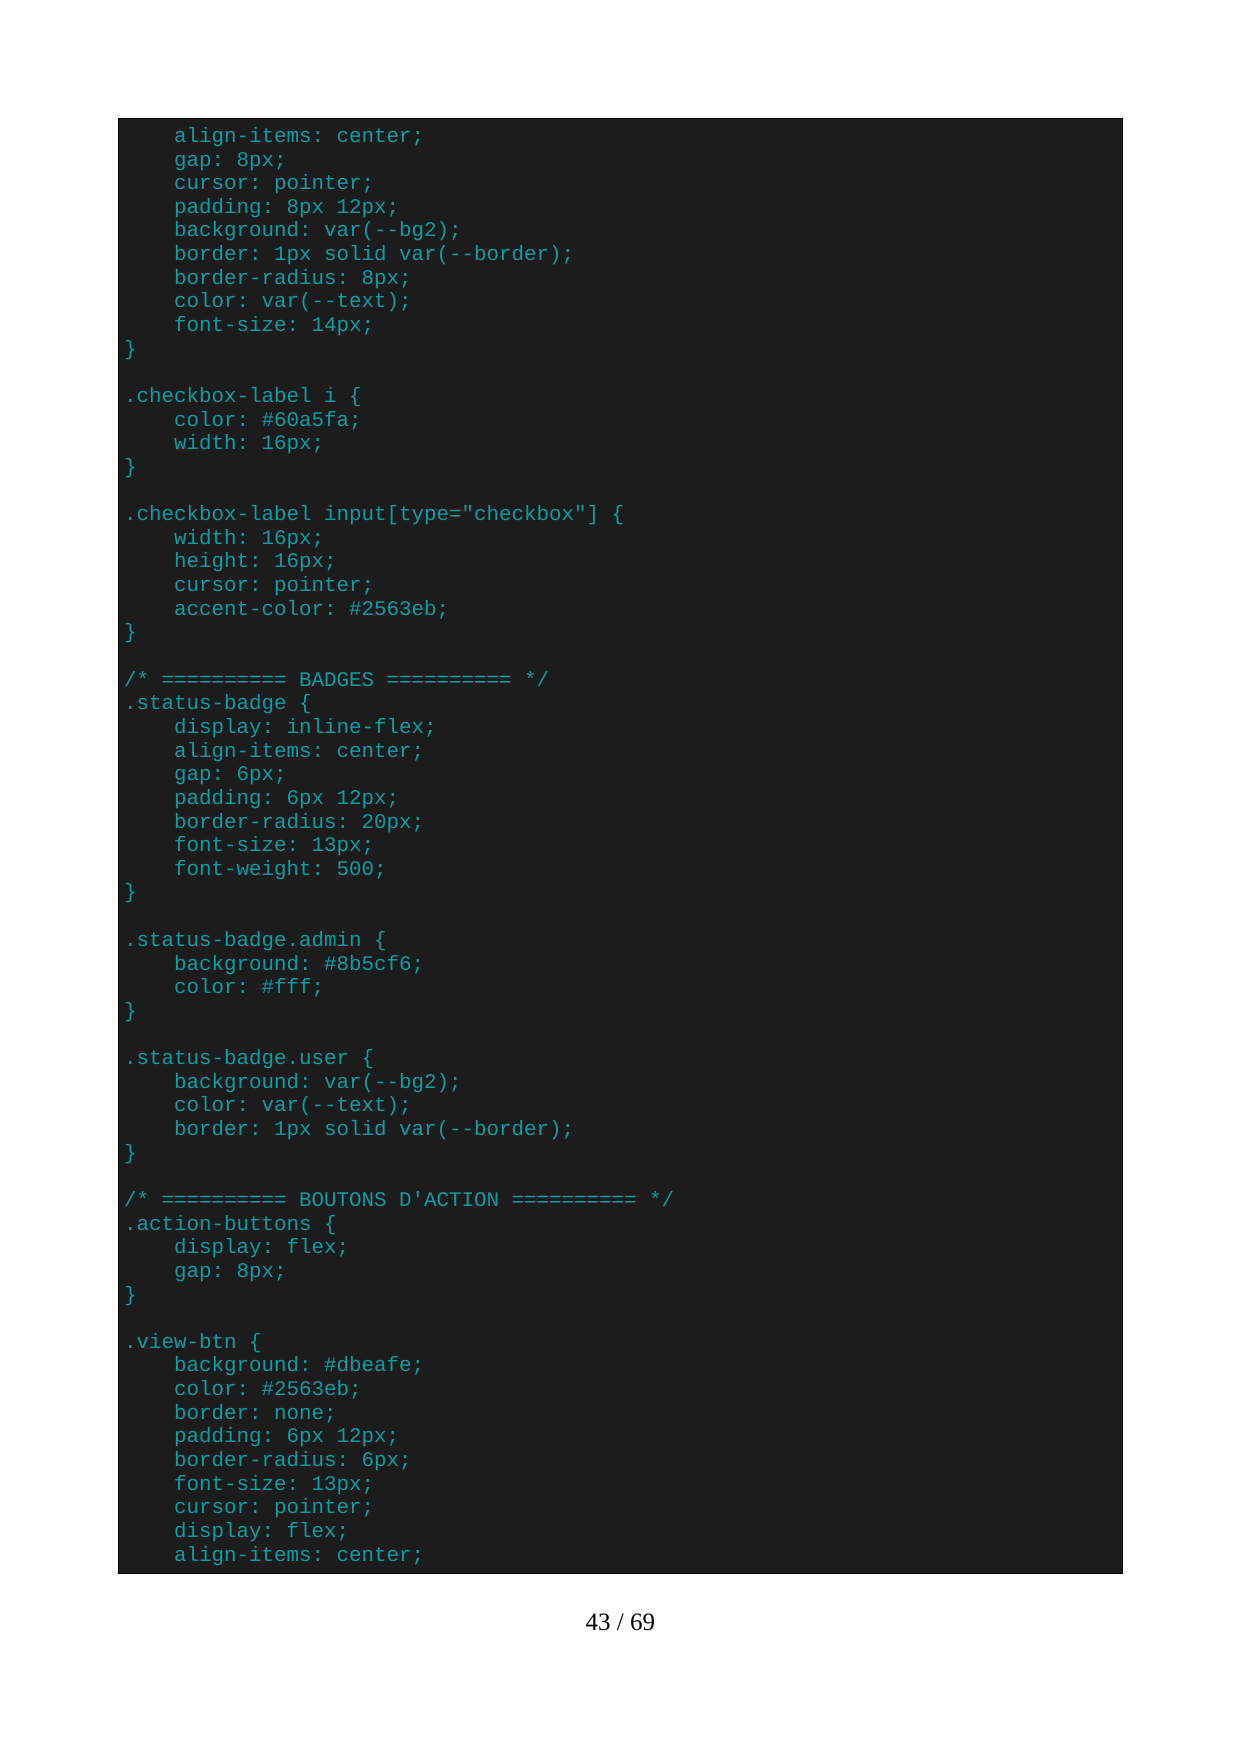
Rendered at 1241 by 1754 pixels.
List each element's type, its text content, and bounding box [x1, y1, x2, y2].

table_header align-items: center; gap: 8px; cursor: pointer; padding: 8px 12px; background: var(--bg2); border: 1px solid var(--border); border-radius: 8px; color: var(--text); font-size: 14px; } .checkbox-label i { color: #60a5fa; width: 16px; } .checkbox-label input[type="checkbox"] { width: 16px; height: 16px; cursor: pointer; accent-color: #2563eb; } /* ========== BADGES ========== */ .status-badge { display: inline-flex; align-items: center; gap: 6px; padding: 6px 12px; border-radius: 20px; font-size: 13px; font-weight: 500; } .status-badge.admin { background: #8b5cf6; color: #fff; } .status-badge.user { background: var(--bg2); color: var(--text); border: 1px solid var(--border); } /* ========== BOUTONS D'ACTION ========== */ .action-buttons { display: flex; gap: 8px; } .view-btn { background: #dbeafe; color: #2563eb; border: none; padding: 6px 12px; border-radius: 6px; font-size: 13px; cursor: pointer; display: flex; align-items: center; [119, 119, 1122, 1573]
